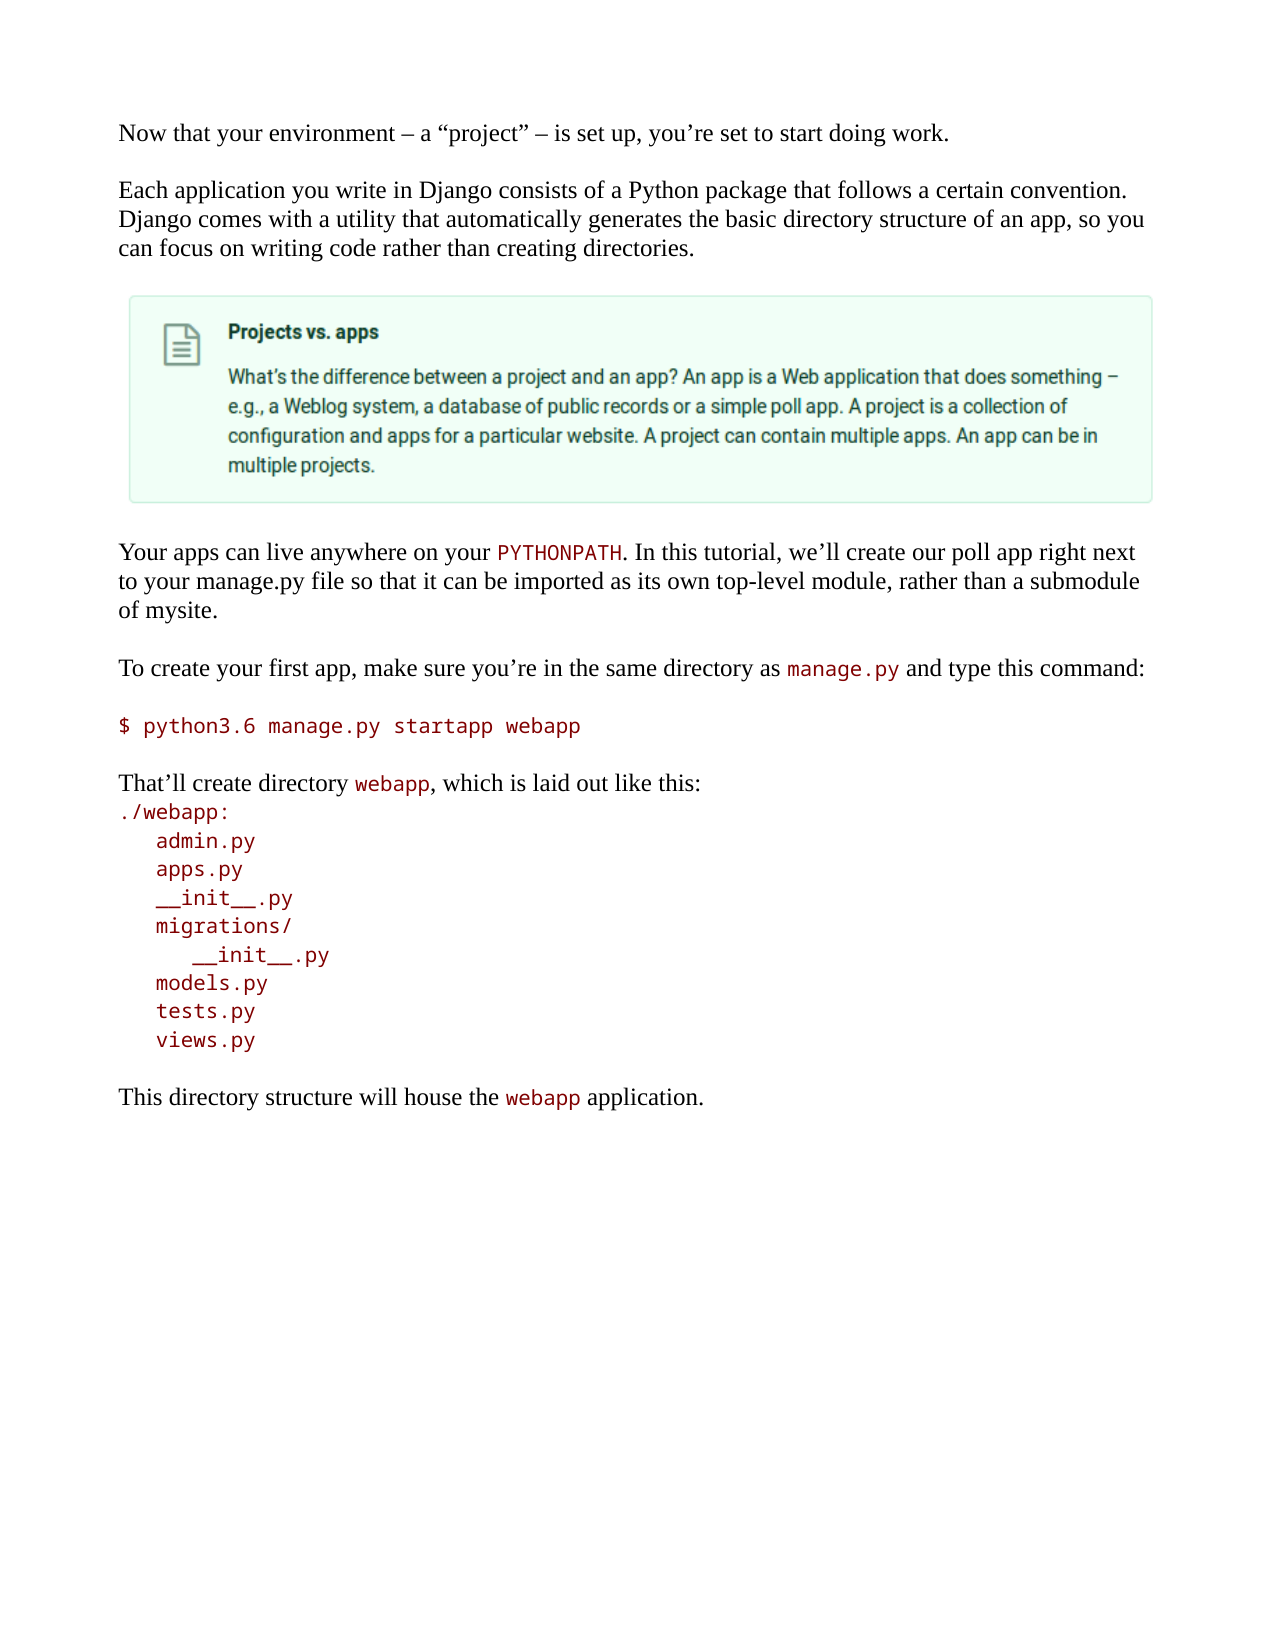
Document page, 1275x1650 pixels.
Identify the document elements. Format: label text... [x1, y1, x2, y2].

text ./webapp: [118, 797, 1157, 826]
text apps.py [118, 854, 1157, 883]
text __init__.py [118, 940, 1157, 968]
text admin.py [118, 826, 1157, 854]
text migrations/ [118, 911, 1157, 940]
text That’ll create directory webapp, which is laid out like this: [118, 768, 1157, 797]
text Now that your environment – a “project” – is set up, you’re set to start doing work. [118, 118, 1157, 147]
text tests.py [118, 997, 1157, 1025]
text To create your first app, make sure you’re in the same directory as manage.py and type this command: [118, 653, 1157, 682]
text views.py [118, 1025, 1157, 1053]
text models.py [118, 968, 1157, 997]
text __init__.py [118, 883, 1157, 911]
picture [118, 290, 1157, 509]
text Each application you write in Django consists of a Python package that follows a certain convention. Django comes with a utility that automatically generates the basic directory structure of an app, so you can focus on writing code rather than creating directories. [118, 176, 1157, 262]
text This directory structure will house the webapp application. [118, 1082, 1157, 1112]
text $ python3.6 manage.py startapp webapp [118, 711, 1157, 739]
text Your apps can live anywhere on your PYTHONPATH. In this tutorial, we’ll create our poll app right next to your manage.py file so that it can be imported as its own top-level module, rather than a submodule of mysite. [118, 537, 1157, 624]
